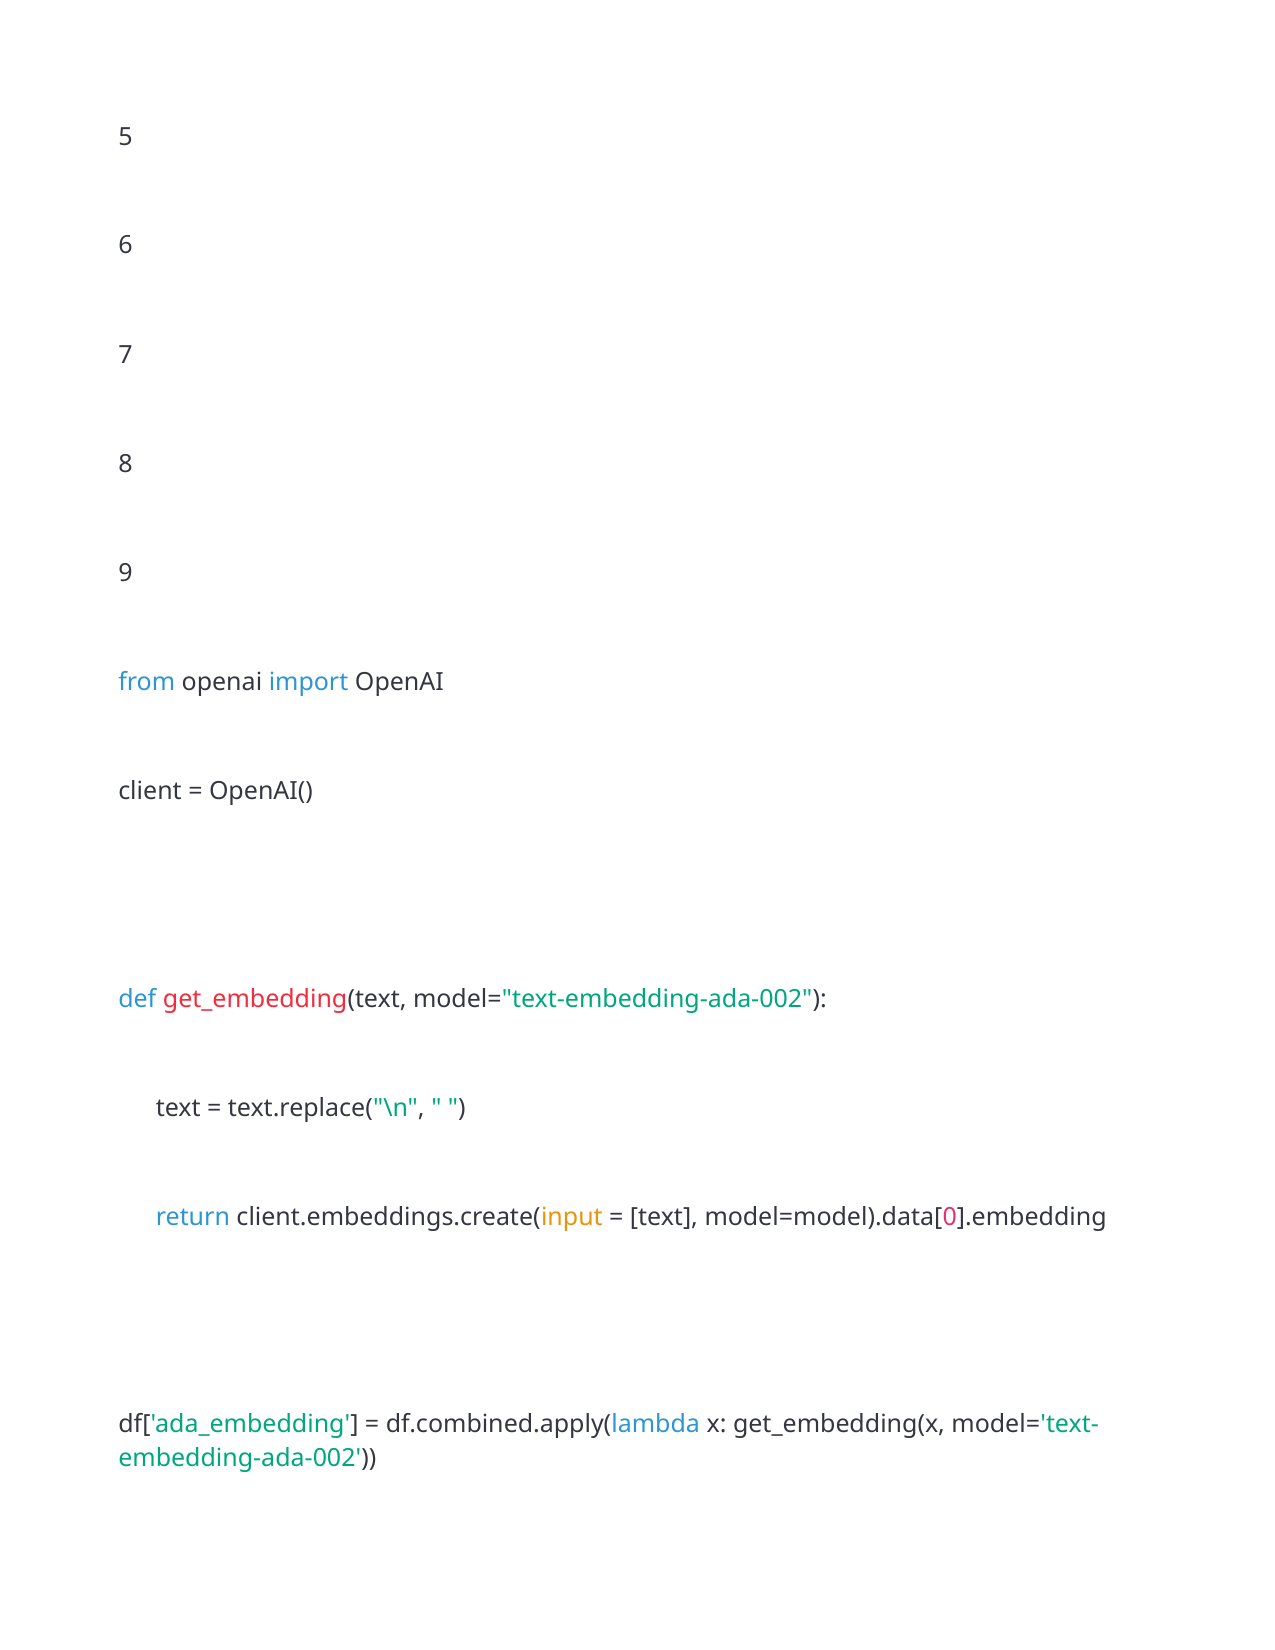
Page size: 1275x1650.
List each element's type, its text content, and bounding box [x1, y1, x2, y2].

text text = text.replace("\n", " ") [118, 1089, 1157, 1123]
text 7 [118, 336, 1157, 370]
text def get_embedding(text, model="text-embedding-ada-002"): [118, 980, 1157, 1014]
text client = OpenAI() [118, 772, 1157, 807]
text return client.embeddings.create(input = [text], model=model).data[0].embedding [118, 1198, 1157, 1232]
text df['ada_embedding'] = df.combined.apply(lambda x: get_embedding(x, model='text-embedding-ada-002')) [118, 1406, 1157, 1474]
text 9 [118, 554, 1157, 588]
text 5 [118, 118, 1157, 152]
text from openai import OpenAI [118, 663, 1157, 697]
text 8 [118, 445, 1157, 479]
text 6 [118, 227, 1157, 261]
